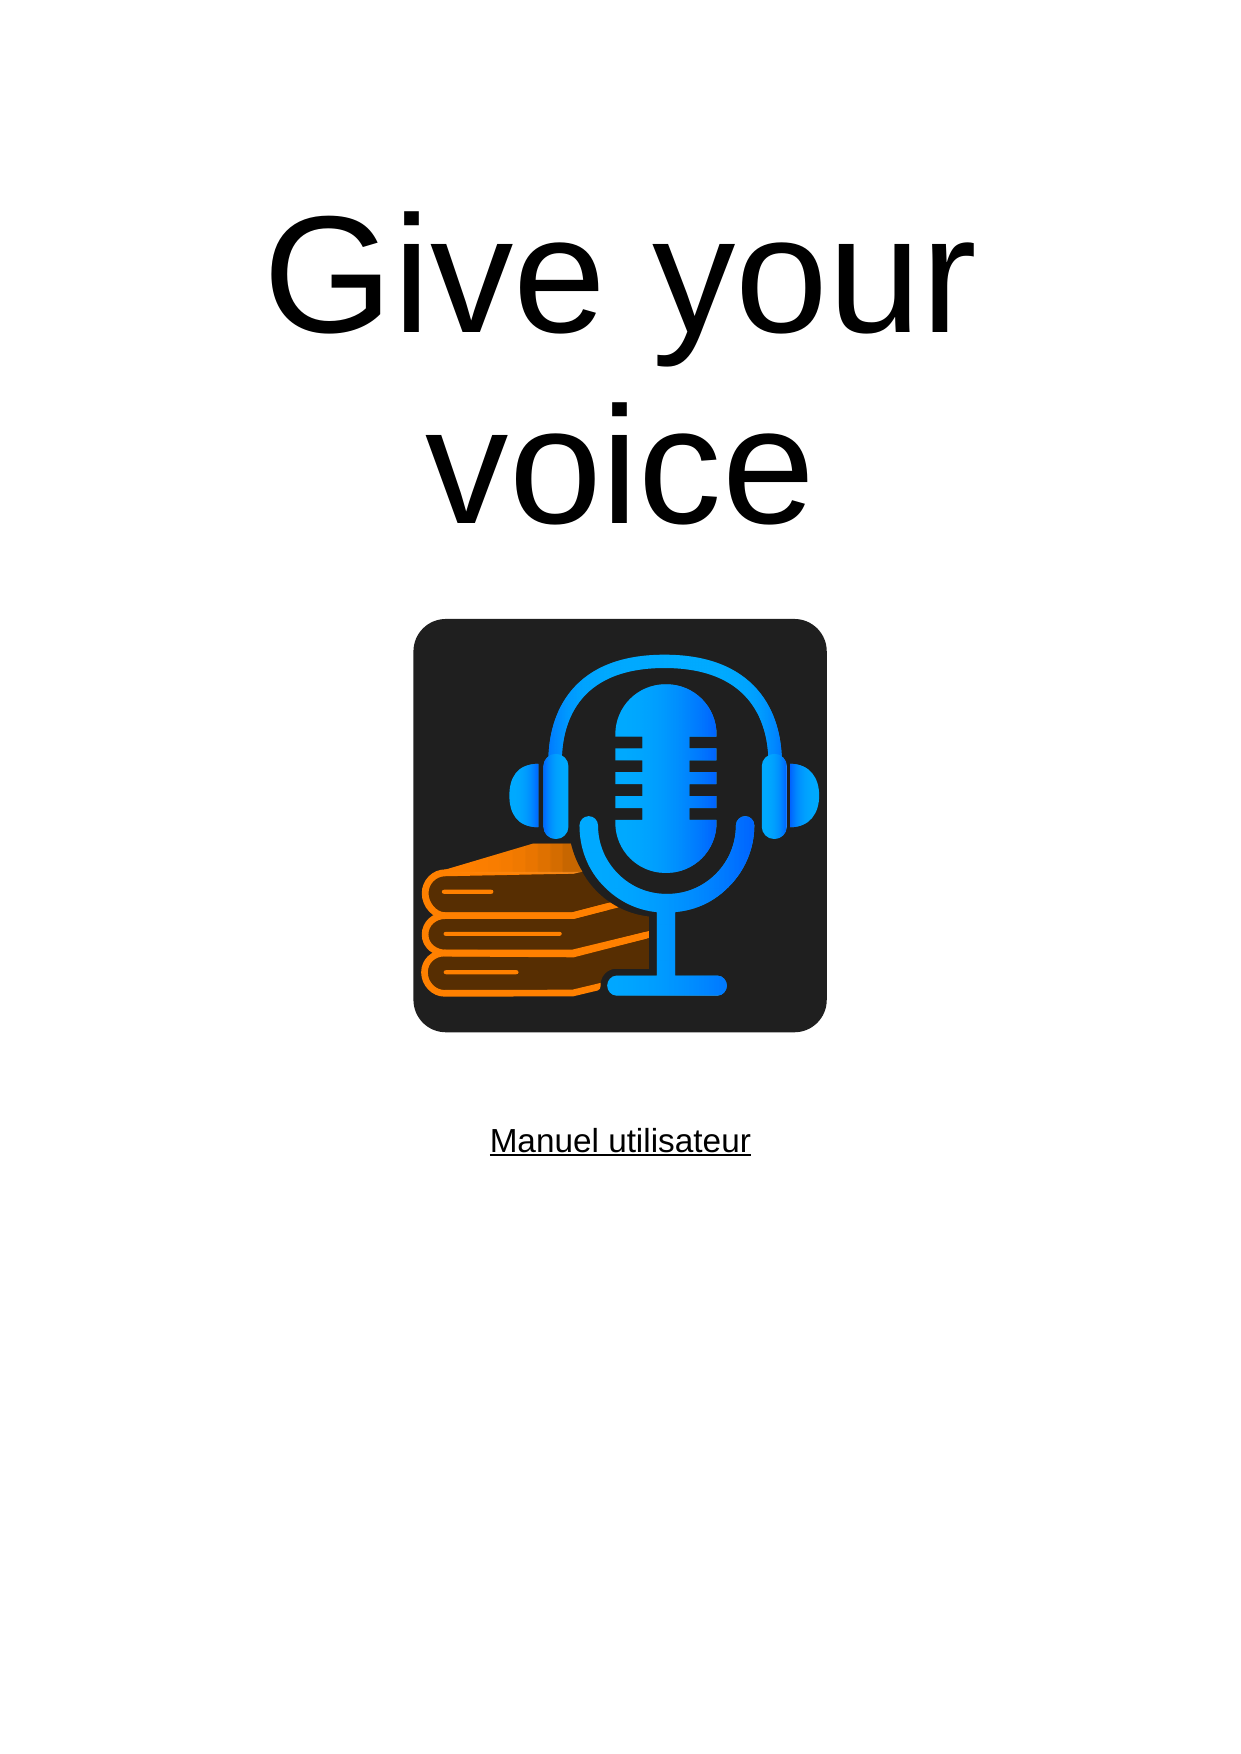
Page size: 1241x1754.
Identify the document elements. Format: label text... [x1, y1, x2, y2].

text Manuel utilisateur [118, 1121, 1122, 1159]
text voice [118, 367, 1122, 559]
text Give your [118, 176, 1122, 367]
